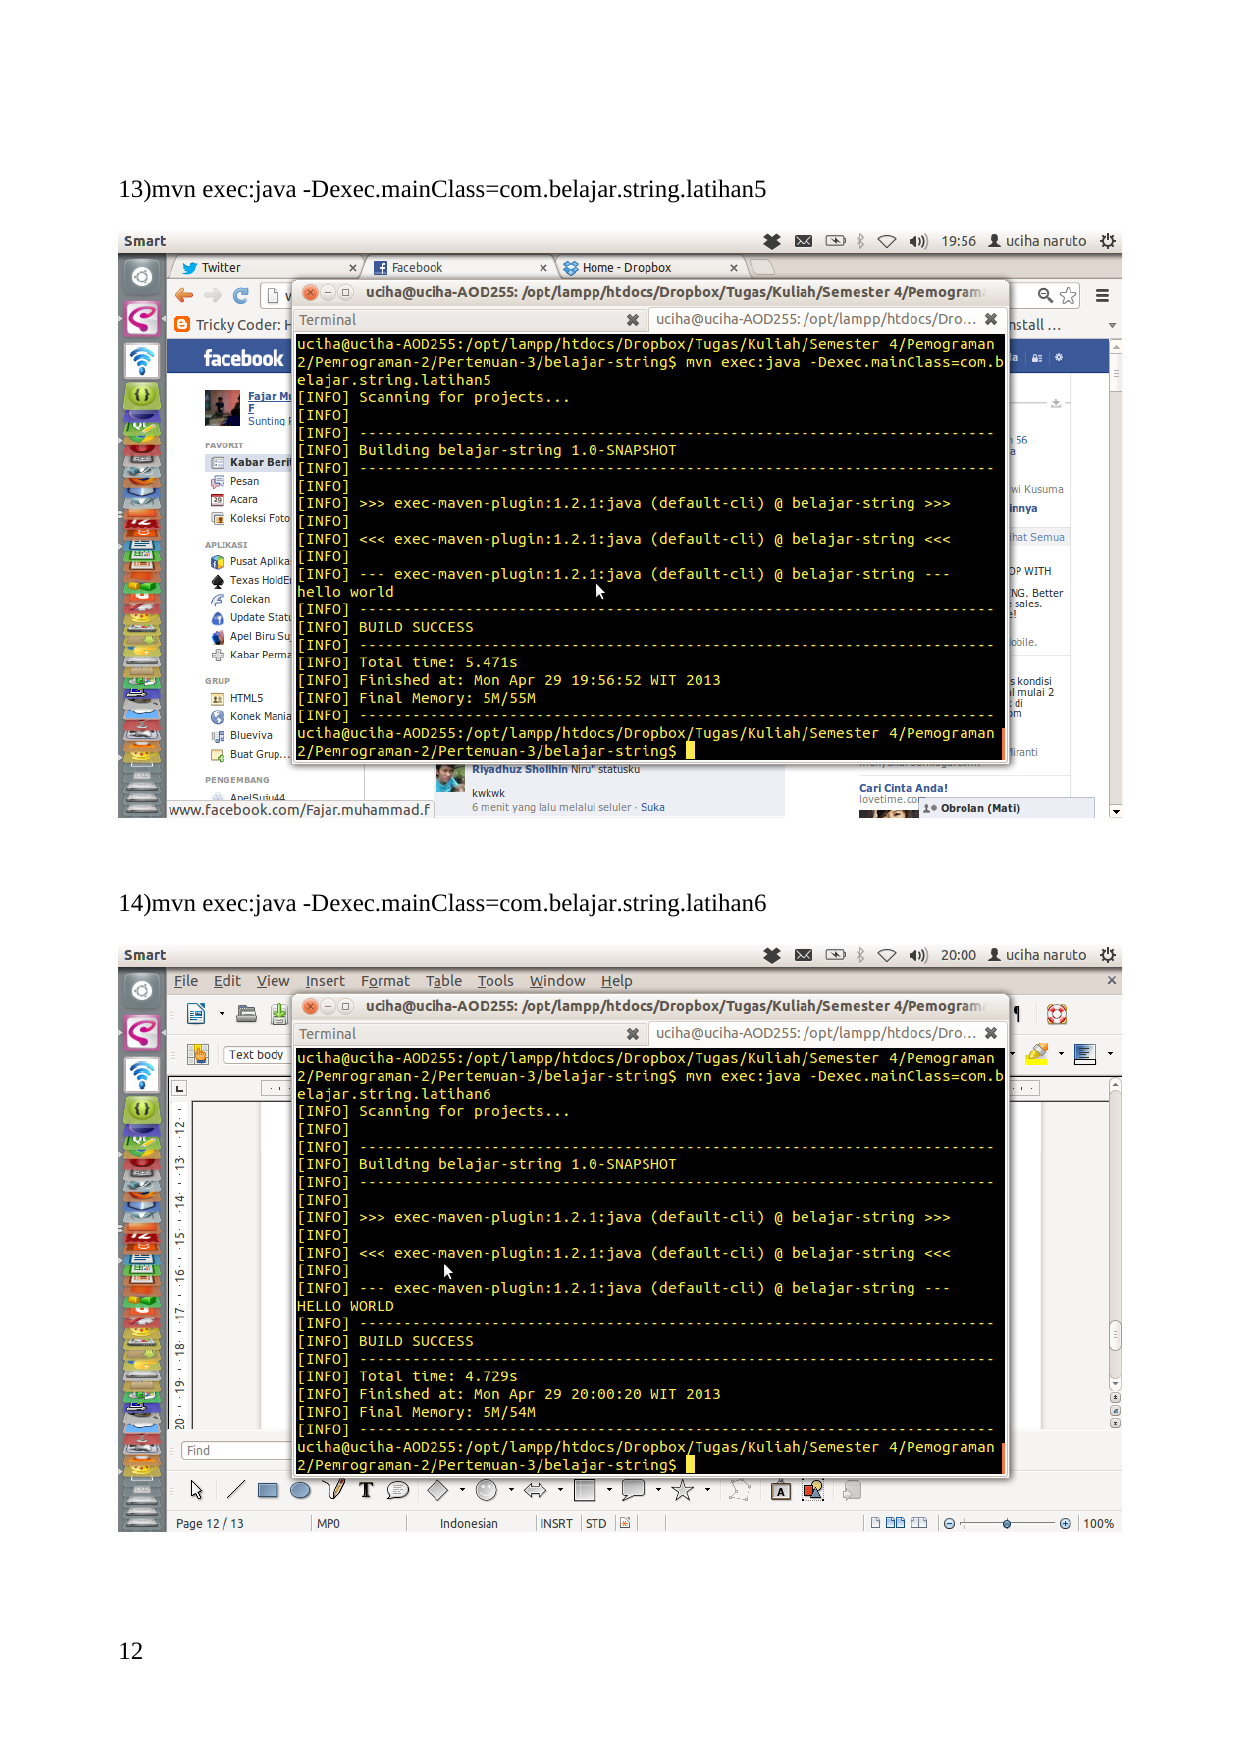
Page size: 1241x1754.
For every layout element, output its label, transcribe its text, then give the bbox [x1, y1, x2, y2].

list mvn exec:java -Dexec.mainClass=com.belajar.string.latihan6 [118, 888, 1122, 916]
list mvn exec:java -Dexec.mainClass=com.belajar.string.latihan5 [118, 174, 1122, 202]
picture [118, 943, 1123, 1532]
picture [118, 229, 1123, 818]
